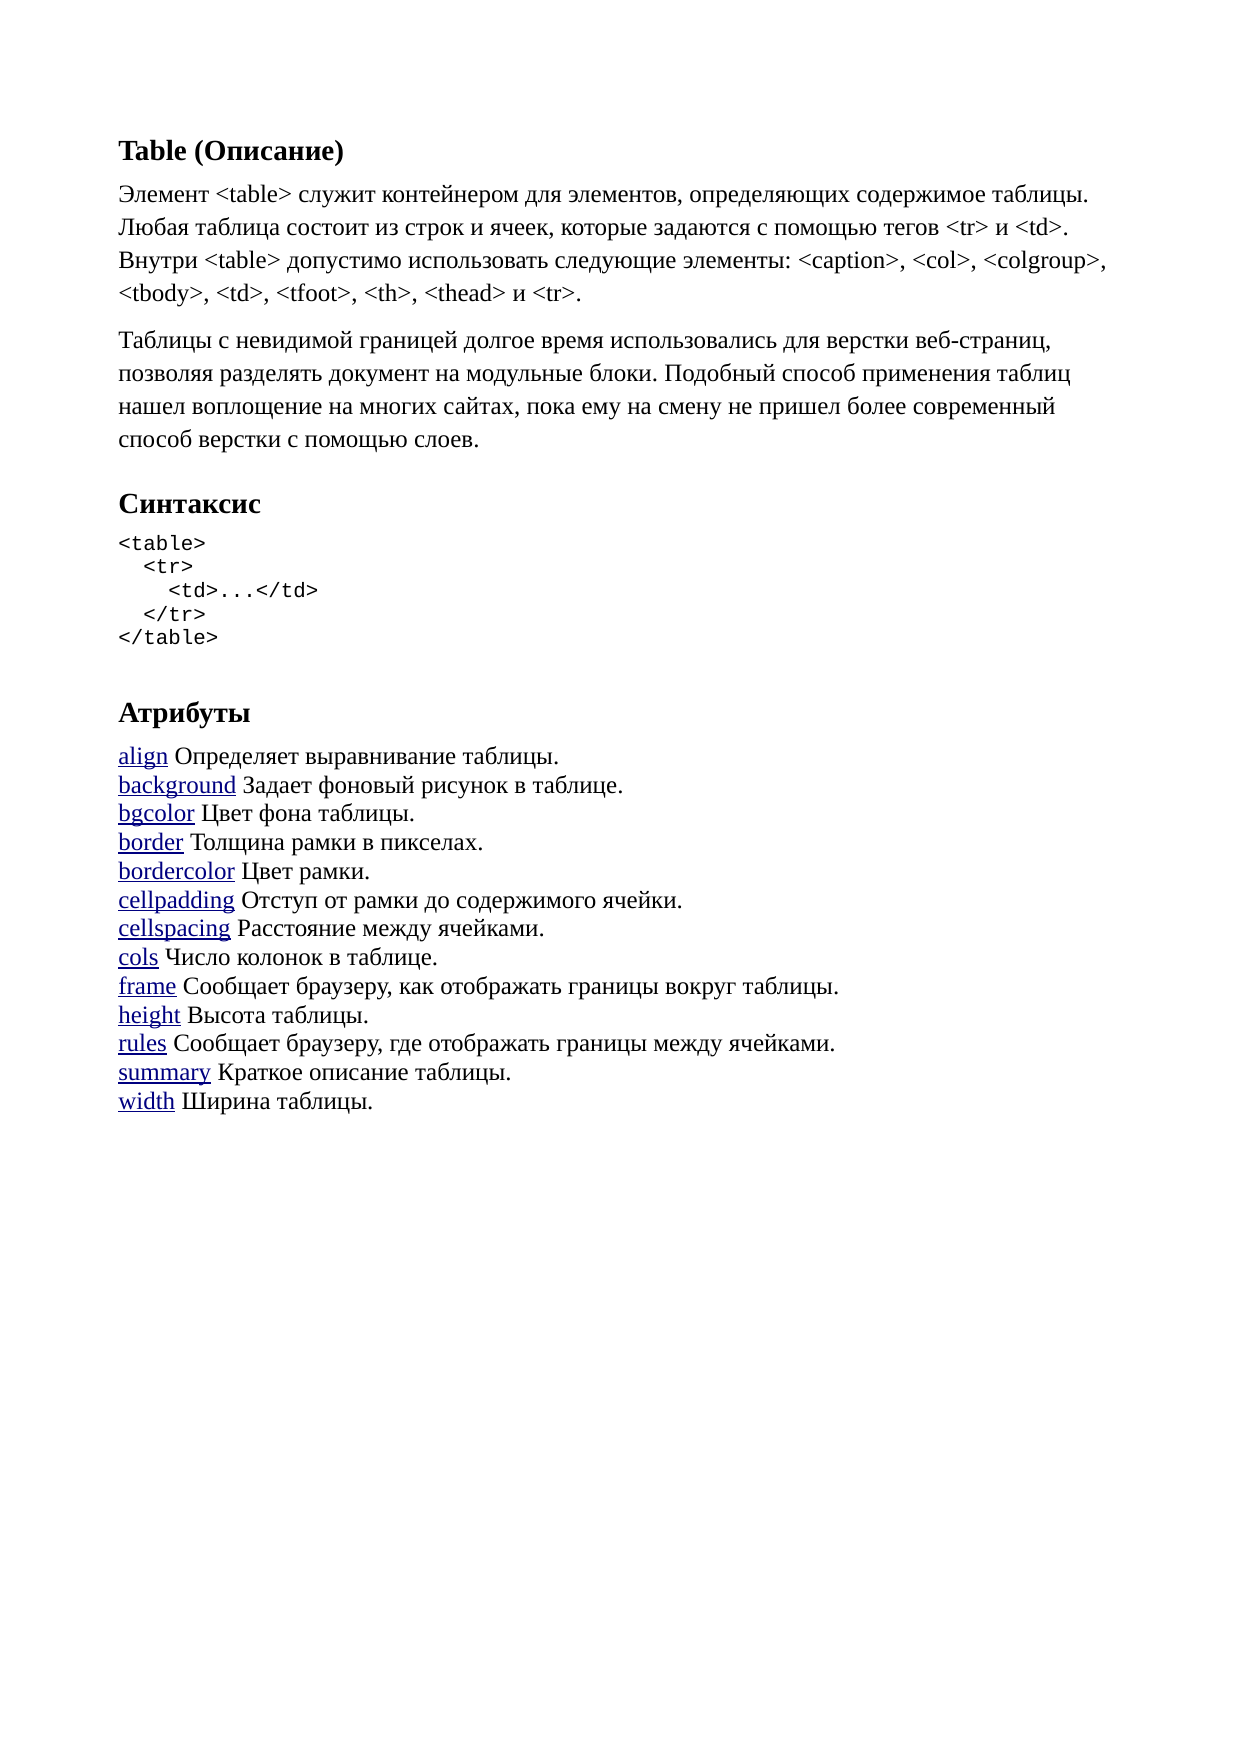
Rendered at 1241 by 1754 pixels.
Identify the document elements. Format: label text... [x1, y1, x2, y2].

subtitle rules Сообщает браузеру, где отображать границы между ячейками. [118, 1028, 1122, 1057]
subtitle Атрибуты [118, 695, 1122, 728]
subtitle width Ширина таблицы. [118, 1086, 1122, 1115]
subtitle bgcolor Цвет фона таблицы. [118, 798, 1122, 827]
subtitle cellpadding Отступ от рамки до содержимого ячейки. [118, 885, 1122, 913]
text </tr> [118, 604, 1122, 627]
subtitle height Высота таблицы. [118, 1000, 1122, 1028]
subtitle background Задает фоновый рисунок в таблице. [118, 770, 1122, 798]
text <table> [118, 533, 1122, 556]
subtitle frame Сообщает браузеру, как отображать границы вокруг таблицы. [118, 971, 1122, 1000]
text Элемент <table> служит контейнером для элементов, определяющих содержимое таблицы. Любая таблица состоит из строк и ячеек, которые задаются с помощью тегов <tr> и <td>. Внутри <table> допустимо использовать следующие элементы: <caption>, <col>, <colgroup>, <tbody>, <td>, <tfoot>, <th>, <thead> и <tr>. [118, 179, 1122, 307]
text <tr> [118, 556, 1122, 580]
text </table> [118, 627, 1122, 651]
subtitle align Определяет выравнивание таблицы. [118, 741, 1122, 770]
subtitle bordercolor Цвет рамки. [118, 856, 1122, 885]
subtitle Table (Описание) [118, 133, 1122, 166]
subtitle summary Краткое описание таблицы. [118, 1057, 1122, 1086]
subtitle Синтаксис [118, 487, 1122, 520]
subtitle cellspacing Расстояние между ячейками. [118, 913, 1122, 942]
subtitle border Толщина рамки в пикселах. [118, 827, 1122, 856]
text Таблицы с невидимой границей долгое время использовались для верстки веб-страниц, позволяя разделять документ на модульные блоки. Подобный способ применения таблиц нашел воплощение на многих сайтах, пока ему на смену не пришел более современный способ верстки с помощью слоев. [118, 325, 1122, 453]
subtitle cols Число колонок в таблице. [118, 942, 1122, 971]
text <td>...</td> [118, 580, 1122, 604]
